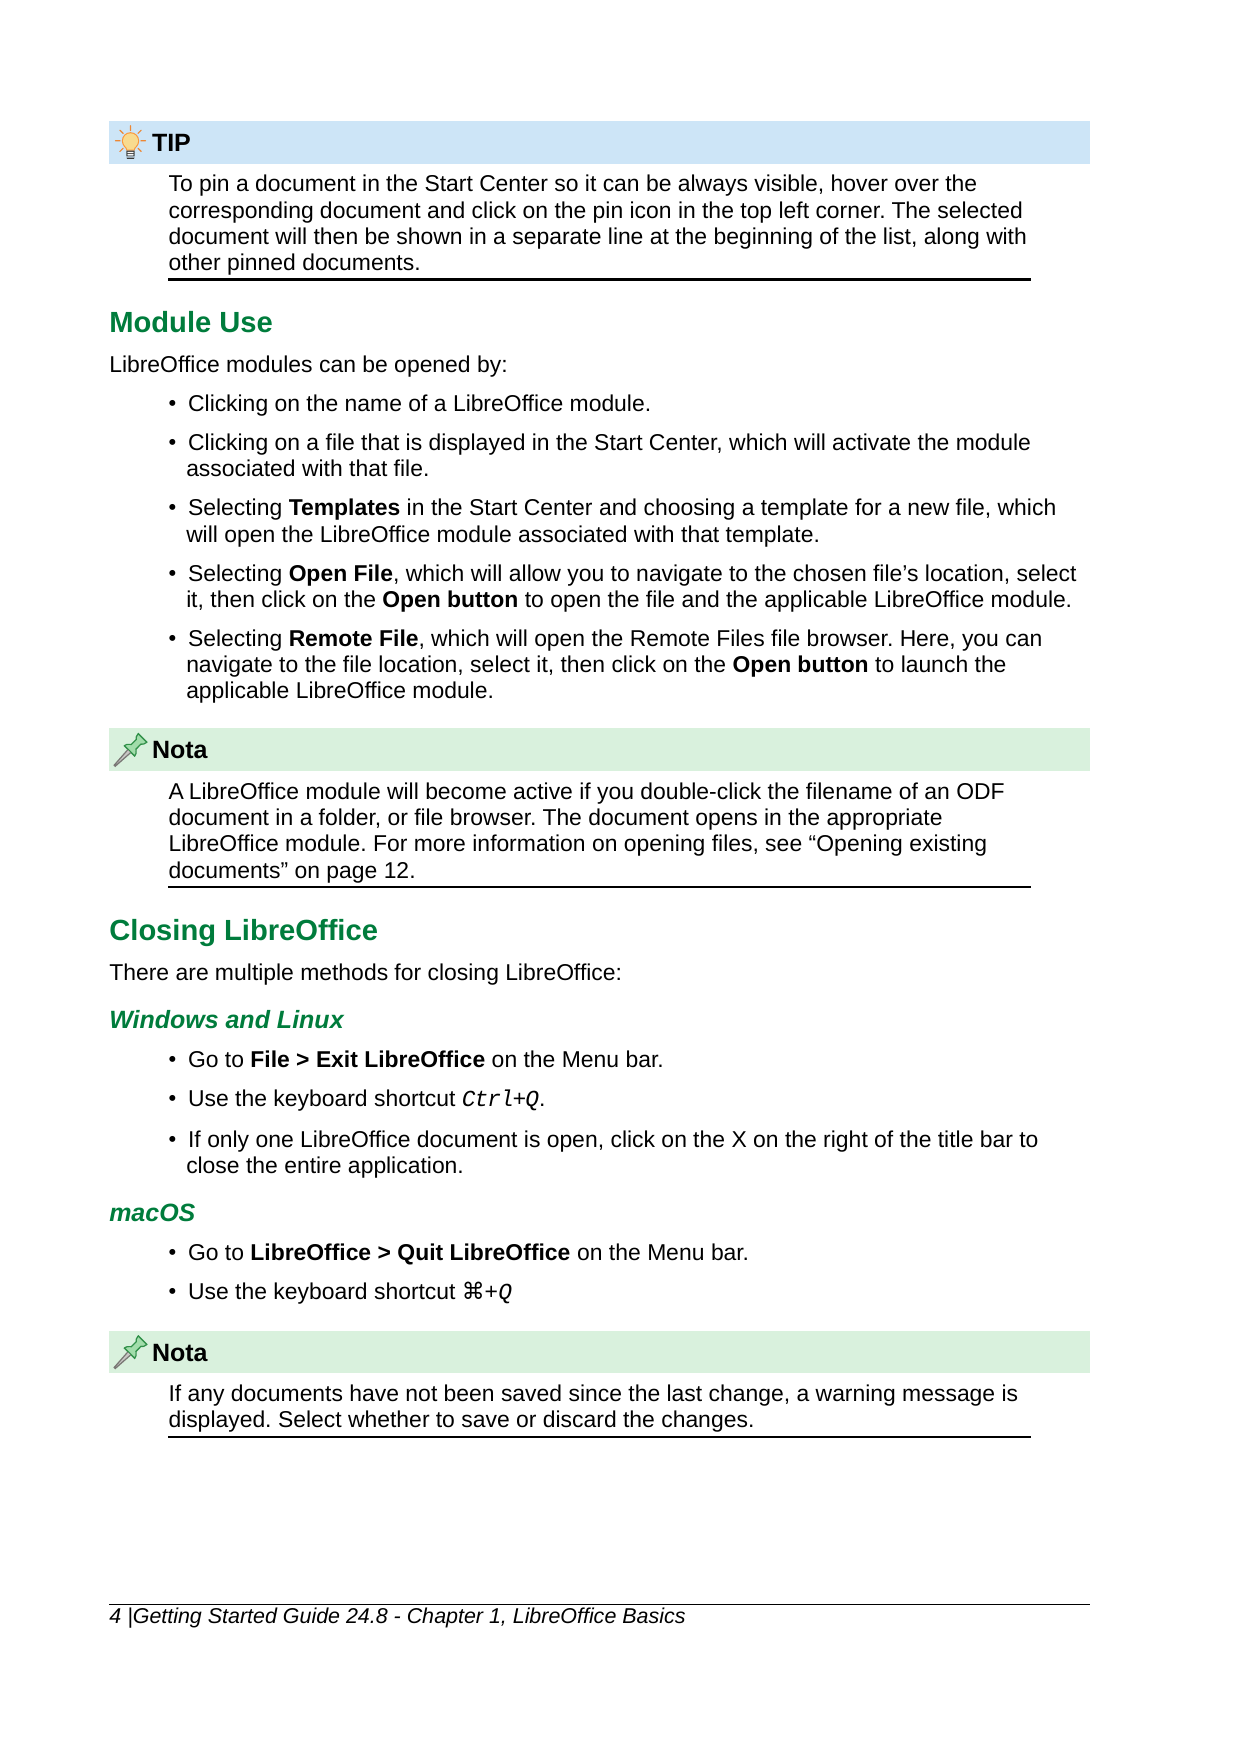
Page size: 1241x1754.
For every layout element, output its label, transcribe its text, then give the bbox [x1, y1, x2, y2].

text To pin a document in the Start Center so it can be always visible, hover over the corresponding document and click on the pin icon in the top left corner. The selected document will then be shown in a separate line at the beginning of the list, along with other pinned documents. [168, 170, 1031, 278]
subtitle Module Use [109, 305, 1090, 339]
list Go to File > Exit LibreOffice on the Menu bar. [168, 1046, 1090, 1072]
list If only one LibreOffice document is open, click on the X on the right of the title bar to close the entire application. [168, 1126, 1090, 1178]
text A LibreOffice module will become active if you double-click the filename of an ODF document in a folder, or file browser. The document opens in the appropriate LibreOffice module. For more information on opening files, see “Opening existing documents” on page 12. [168, 778, 1031, 886]
subtitle Windows and Linux [109, 1005, 1090, 1033]
list Selecting Remote File, which will open the Remote Files file browser. Here, you can navigate to the file location, select it, then click on the Open button to launch the applicable LibreOffice module. [168, 625, 1090, 704]
list Use the keyboard shortcut Ctrl+Q. [168, 1085, 1090, 1113]
list LibreOffice modules can be opened by: [109, 351, 1090, 378]
text If any documents have not been saved since the last change, a warning message is displayed. Select whether to save or discard the changes. [168, 1380, 1031, 1436]
subtitle Nota [109, 728, 1090, 771]
list Clicking on the name of a LibreOffice module. [168, 390, 1090, 417]
list Selecting Templates in the Start Center and choosing a template for a new file, which will open the LibreOffice module associated with that template. [168, 494, 1090, 547]
text There are multiple methods for closing LibreOffice: [109, 959, 1090, 985]
list Selecting Open File, which will allow you to navigate to the chosen file’s location, select it, then click on the Open button to open the file and the applicable LibreOffice module. [168, 559, 1090, 612]
list Use the keyboard shortcut ⌘+Q [168, 1278, 1090, 1306]
subtitle Closing LibreOffice [109, 913, 1090, 946]
subtitle TIP [109, 121, 1090, 164]
list Go to LibreOffice > Quit LibreOffice on the Menu bar. [168, 1239, 1090, 1265]
list Clicking on a file that is displayed in the Start Center, which will activate the module associated with that file. [168, 429, 1090, 482]
subtitle Nota [151, 1331, 1090, 1373]
subtitle macOS [109, 1198, 1090, 1226]
